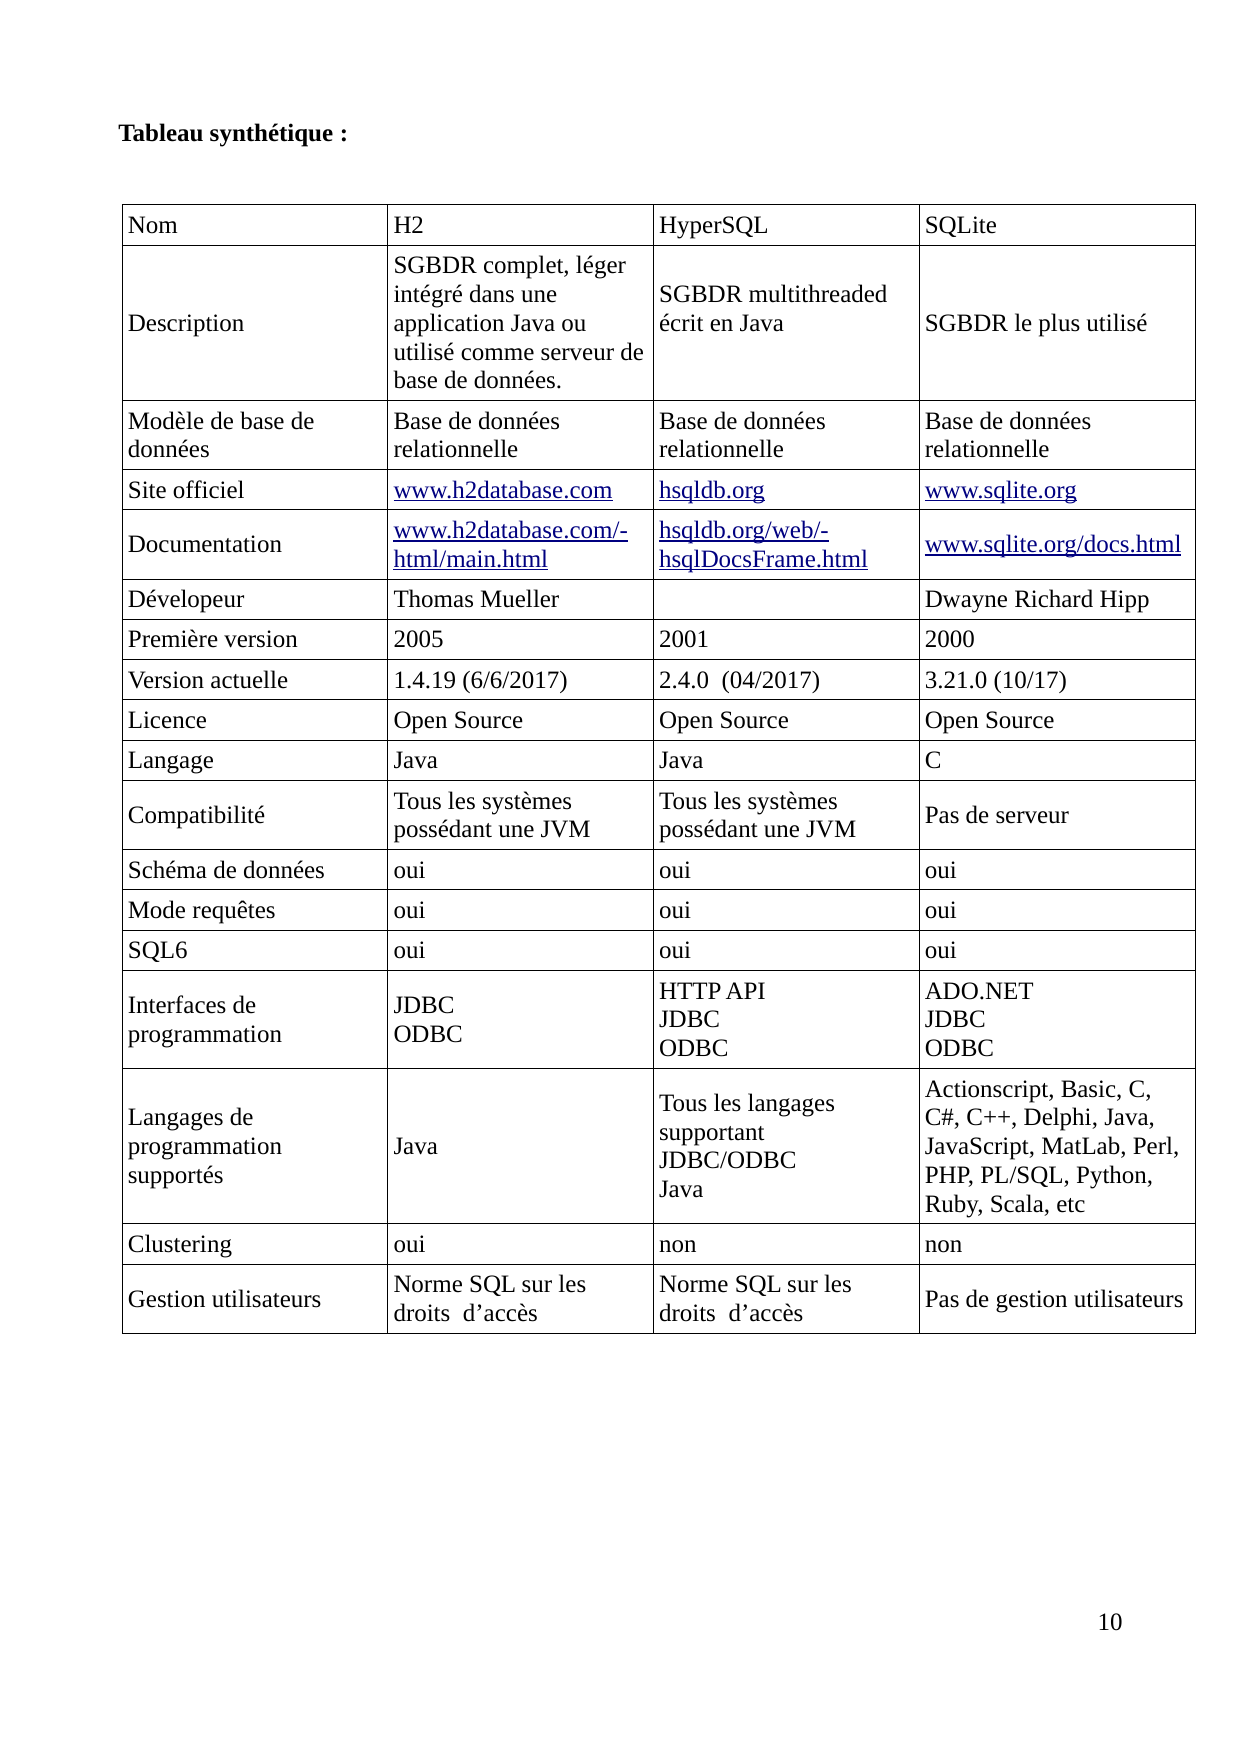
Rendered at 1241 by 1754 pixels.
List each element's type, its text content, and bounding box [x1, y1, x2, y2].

table_cell Pas de serveur [920, 781, 1195, 849]
table_cell Java [388, 741, 653, 780]
table_cell oui [654, 931, 919, 970]
table_header HyperSQL [654, 205, 919, 245]
table_cell Norme SQL sur les droits d’accès [388, 1265, 653, 1332]
table_cell Documentation [123, 510, 387, 578]
table_cell Langages de programmation supportés [123, 1069, 387, 1223]
table_cell Tous les systèmes possédant une JVM [654, 781, 919, 849]
table_cell Interfaces de programmation [123, 971, 387, 1068]
table_cell SQL6 [123, 931, 387, 970]
table_cell 1.4.19 (6/6/2017) [388, 660, 653, 699]
table_cell oui [920, 850, 1195, 889]
table_cell www.h2database.com [388, 470, 653, 509]
table_cell Site officiel [123, 470, 387, 509]
table_cell Norme SQL sur les droits d’accès [654, 1265, 919, 1332]
table_cell JDBC ODBC [388, 971, 653, 1068]
table_cell Modèle de base de données [123, 401, 387, 469]
table_header Nom [123, 205, 387, 245]
table_cell Java [654, 741, 919, 780]
table_cell Langage [123, 741, 387, 780]
table_cell non [920, 1224, 1195, 1263]
table_cell oui [388, 890, 653, 930]
table_cell Dwayne Richard Hipp [920, 580, 1195, 619]
table_cell Thomas Mueller [388, 580, 653, 619]
table_cell Schéma de données [123, 850, 387, 889]
table_cell Clustering [123, 1224, 387, 1263]
table_cell 2001 [654, 620, 919, 659]
table_cell oui [388, 931, 653, 970]
table_cell oui [388, 1224, 653, 1263]
table_cell 2005 [388, 620, 653, 659]
table_cell SGBDR complet, léger intégré dans une application Java ou utilisé comme serveur de base de données. [388, 246, 653, 400]
table_cell www.h2database.com/­html/­main.html [388, 510, 653, 578]
table_cell Base de données relationnelle [920, 401, 1195, 469]
table_cell C [920, 741, 1195, 780]
table_cell www.sqlite.org/­docs.html [920, 510, 1195, 578]
table_cell Open Source [654, 700, 919, 740]
table_cell Dévelopeur [123, 580, 387, 619]
table_cell oui [920, 931, 1195, 970]
table_cell Description [123, 246, 387, 400]
table_cell SGBDR multithreaded écrit en Java [654, 246, 919, 400]
table_cell non [654, 1224, 919, 1263]
table_cell Tous les langages supportant JDBC/ODBC Java [654, 1069, 919, 1223]
table_cell Open Source [388, 700, 653, 740]
table_cell Mode requêtes [123, 890, 387, 930]
table_cell ADO.NET JDBC ODBC [920, 971, 1195, 1068]
table_cell Open Source [920, 700, 1195, 740]
table_cell [654, 580, 919, 619]
table_cell www.sqlite.org [920, 470, 1195, 509]
table_cell HTTP API JDBC ODBC [654, 971, 919, 1068]
table_cell oui [388, 850, 653, 889]
table_cell 2000 [920, 620, 1195, 659]
table_cell Compatibilité [123, 781, 387, 849]
table_cell 2.4.0 (04/2017) [654, 660, 919, 699]
table_cell Pas de gestion utilisateurs [920, 1265, 1195, 1332]
table_cell Licence [123, 700, 387, 740]
table_cell Gestion utilisateurs [123, 1265, 387, 1332]
table_cell Première version [123, 620, 387, 659]
table_header H2 [388, 205, 653, 245]
table_cell SGBDR le plus utilisé [920, 246, 1195, 400]
table_cell Actionscript, Basic, C, C#, C++, Delphi, Java, JavaScript, MatLab, Perl, PHP, PL/SQL, Python, Ruby, Scala, etc [920, 1069, 1195, 1223]
table_cell oui [654, 890, 919, 930]
table_cell 3.21.0 (10/17) [920, 660, 1195, 699]
table_cell Base de données relationnelle [388, 401, 653, 469]
table_cell hsqldb.org/­web/­hsqlDocsFrame.html [654, 510, 919, 578]
table_cell Base de données relationnelle [654, 401, 919, 469]
table_cell Tous les systèmes possédant une JVM [388, 781, 653, 849]
table_cell Java [388, 1069, 653, 1223]
text Tableau synthétique : [118, 118, 1122, 147]
table_cell oui [654, 850, 919, 889]
table_cell oui [920, 890, 1195, 930]
table_header SQLite [920, 205, 1195, 245]
table_cell Version actuelle [123, 660, 387, 699]
table_cell hsqldb.org [654, 470, 919, 509]
